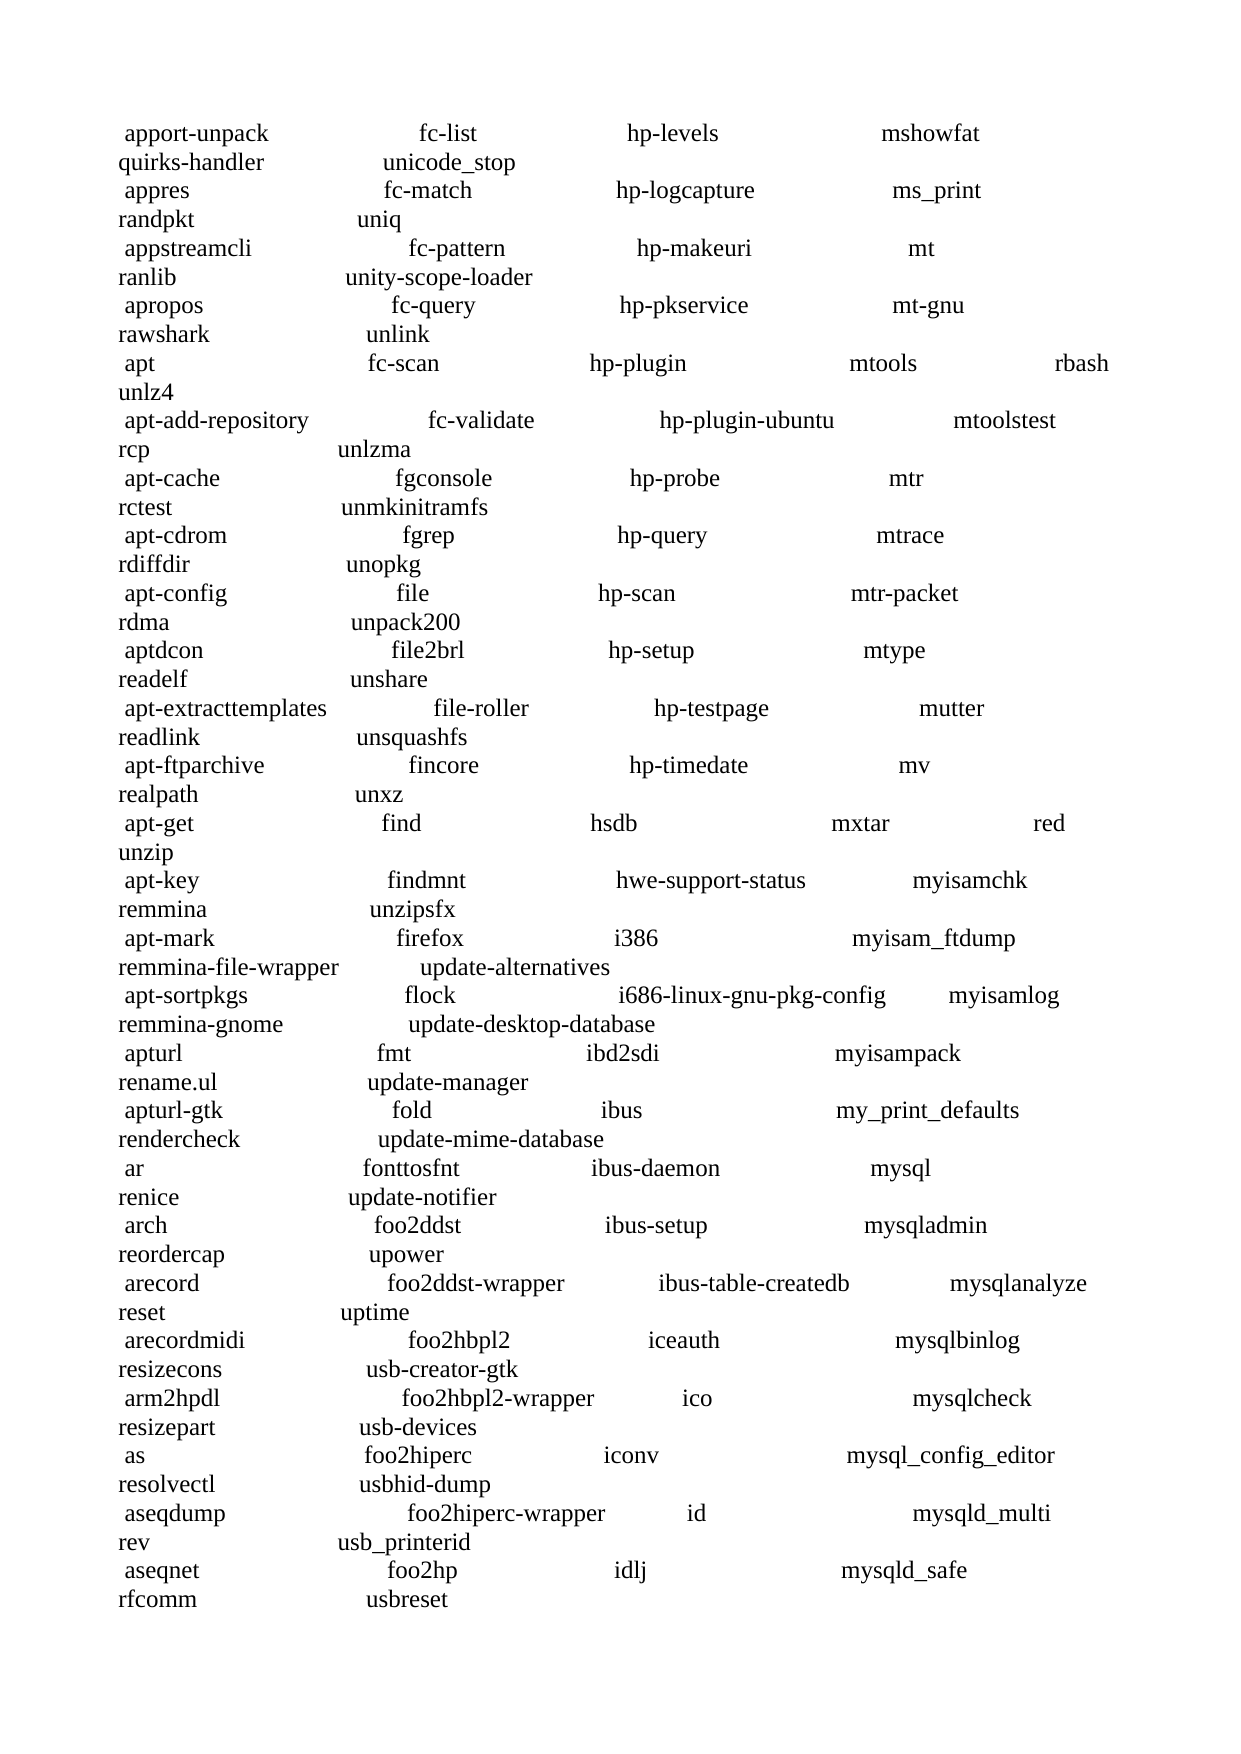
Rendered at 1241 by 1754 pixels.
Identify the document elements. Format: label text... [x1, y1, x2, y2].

text aseqdump foo2hiperc-wrapper id mysqld_multi rev usb_printerid [118, 1498, 1122, 1556]
text apt-cdrom fgrep hp-query mtrace rdiffdir unopkg [118, 521, 1122, 578]
text arch foo2ddst ibus-setup mysqladmin reordercap upower [118, 1211, 1122, 1268]
text apropos fc-query hp-pkservice mt-gnu rawshark unlink [118, 291, 1122, 348]
text appres fc-match hp-logcapture ms_print randpkt uniq [118, 176, 1122, 233]
text appstreamcli fc-pattern hp-makeuri mt ranlib unity-scope-loader [118, 233, 1122, 291]
text as foo2hiperc iconv mysql_config_editor resolvectl usbhid-dump [118, 1441, 1122, 1498]
text ar fonttosfnt ibus-daemon mysql renice update-notifier [118, 1153, 1122, 1211]
text arm2hpdl foo2hbpl2-wrapper ico mysqlcheck resizepart usb-devices [118, 1383, 1122, 1441]
text apt-sortpkgs flock i686-linux-gnu-pkg-config myisamlog remmina-gnome update-desktop-database [118, 981, 1122, 1038]
text apt-cache fgconsole hp-probe mtr rctest unmkinitramfs [118, 463, 1122, 521]
text arecord foo2ddst-wrapper ibus-table-createdb mysqlanalyze reset uptime [118, 1268, 1122, 1326]
text aseqnet foo2hp idlj mysqld_safe rfcomm usbreset [118, 1556, 1122, 1613]
text aptdcon file2brl hp-setup mtype readelf unshare [118, 636, 1122, 693]
text apt-add-repository fc-validate hp-plugin-ubuntu mtoolstest rcp unlzma [118, 406, 1122, 463]
text apt-key findmnt hwe-support-status myisamchk remmina unzipsfx [118, 866, 1122, 923]
text apt-ftparchive fincore hp-timedate mv realpath unxz [118, 751, 1122, 808]
text apturl-gtk fold ibus my_print_defaults rendercheck update-mime-database [118, 1096, 1122, 1153]
text apt fc-scan hp-plugin mtools rbash unlz4 [118, 348, 1122, 406]
text apt-mark firefox i386 myisam_ftdump remmina-file-wrapper update-alternatives [118, 923, 1122, 981]
text apport-unpack fc-list hp-levels mshowfat quirks-handler unicode_stop [118, 118, 1122, 176]
text apt-extracttemplates file-roller hp-testpage mutter readlink unsquashfs [118, 693, 1122, 751]
text arecordmidi foo2hbpl2 iceauth mysqlbinlog resizecons usb-creator-gtk [118, 1326, 1122, 1383]
text apt-get find hsdb mxtar red unzip [118, 808, 1122, 866]
text apt-config file hp-scan mtr-packet rdma unpack200 [118, 578, 1122, 636]
text apturl fmt ibd2sdi myisampack rename.ul update-manager [118, 1038, 1122, 1096]
